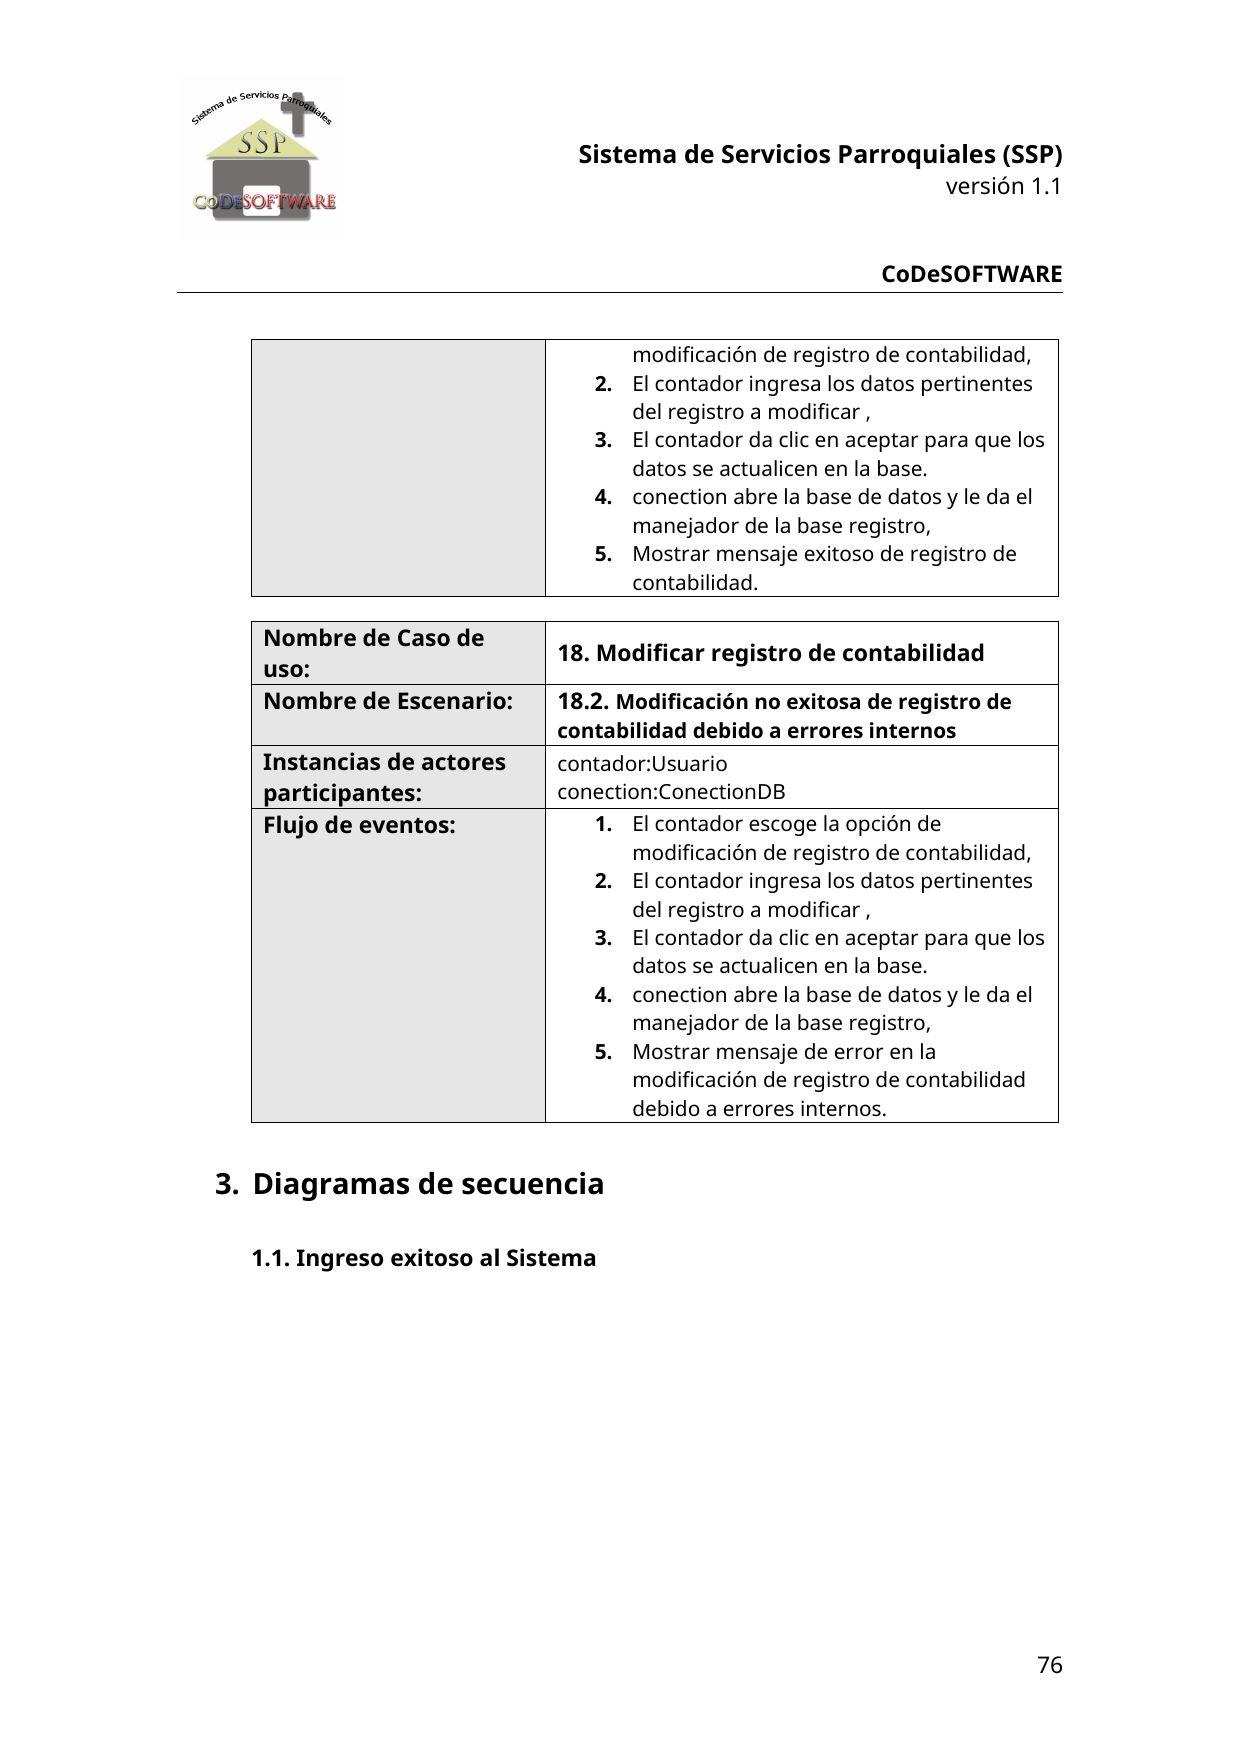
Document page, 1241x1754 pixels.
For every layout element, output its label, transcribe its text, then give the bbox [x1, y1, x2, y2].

table_cell El contador escoge la opción de modificación de registro de contabilidad, El contador ingresa los datos pertinentes del registro a modificar , El contador da clic en aceptar para que los datos se actualicen en la base. conection abre la base de datos y le da el manejador de la base registro, Mostrar mensaje de error en la modificación de registro de contabilidad debido a errores internos. [546, 809, 1058, 1122]
table_cell Instancias de actores participantes: [252, 746, 545, 808]
text 1.1. Ingreso exitoso al Sistema [251, 1242, 1063, 1273]
table_cell Flujo de eventos: [252, 809, 545, 1122]
table_cell 18.2. Modificación no exitosa de registro de contabilidad debido a errores internos [546, 685, 1058, 745]
table_cell modificación de registro de contabilidad, El contador ingresa los datos pertinentes del registro a modificar , El contador da clic en aceptar para que los datos se actualicen en la base. conection abre la base de datos y le da el manejador de la base registro, Mostrar mensaje exitoso de registro de contabilidad. [546, 340, 1058, 596]
table_cell Nombre de Escenario: [252, 685, 545, 745]
table_header Nombre de Caso de uso: [252, 622, 545, 684]
list Diagramas de secuencia [215, 1163, 1063, 1203]
table_cell contador:Usuario conection:ConectionDB [546, 746, 1058, 808]
table_cell [252, 340, 545, 596]
table_header 18. Modificar registro de contabilidad [546, 622, 1058, 684]
picture [178, 74, 345, 240]
